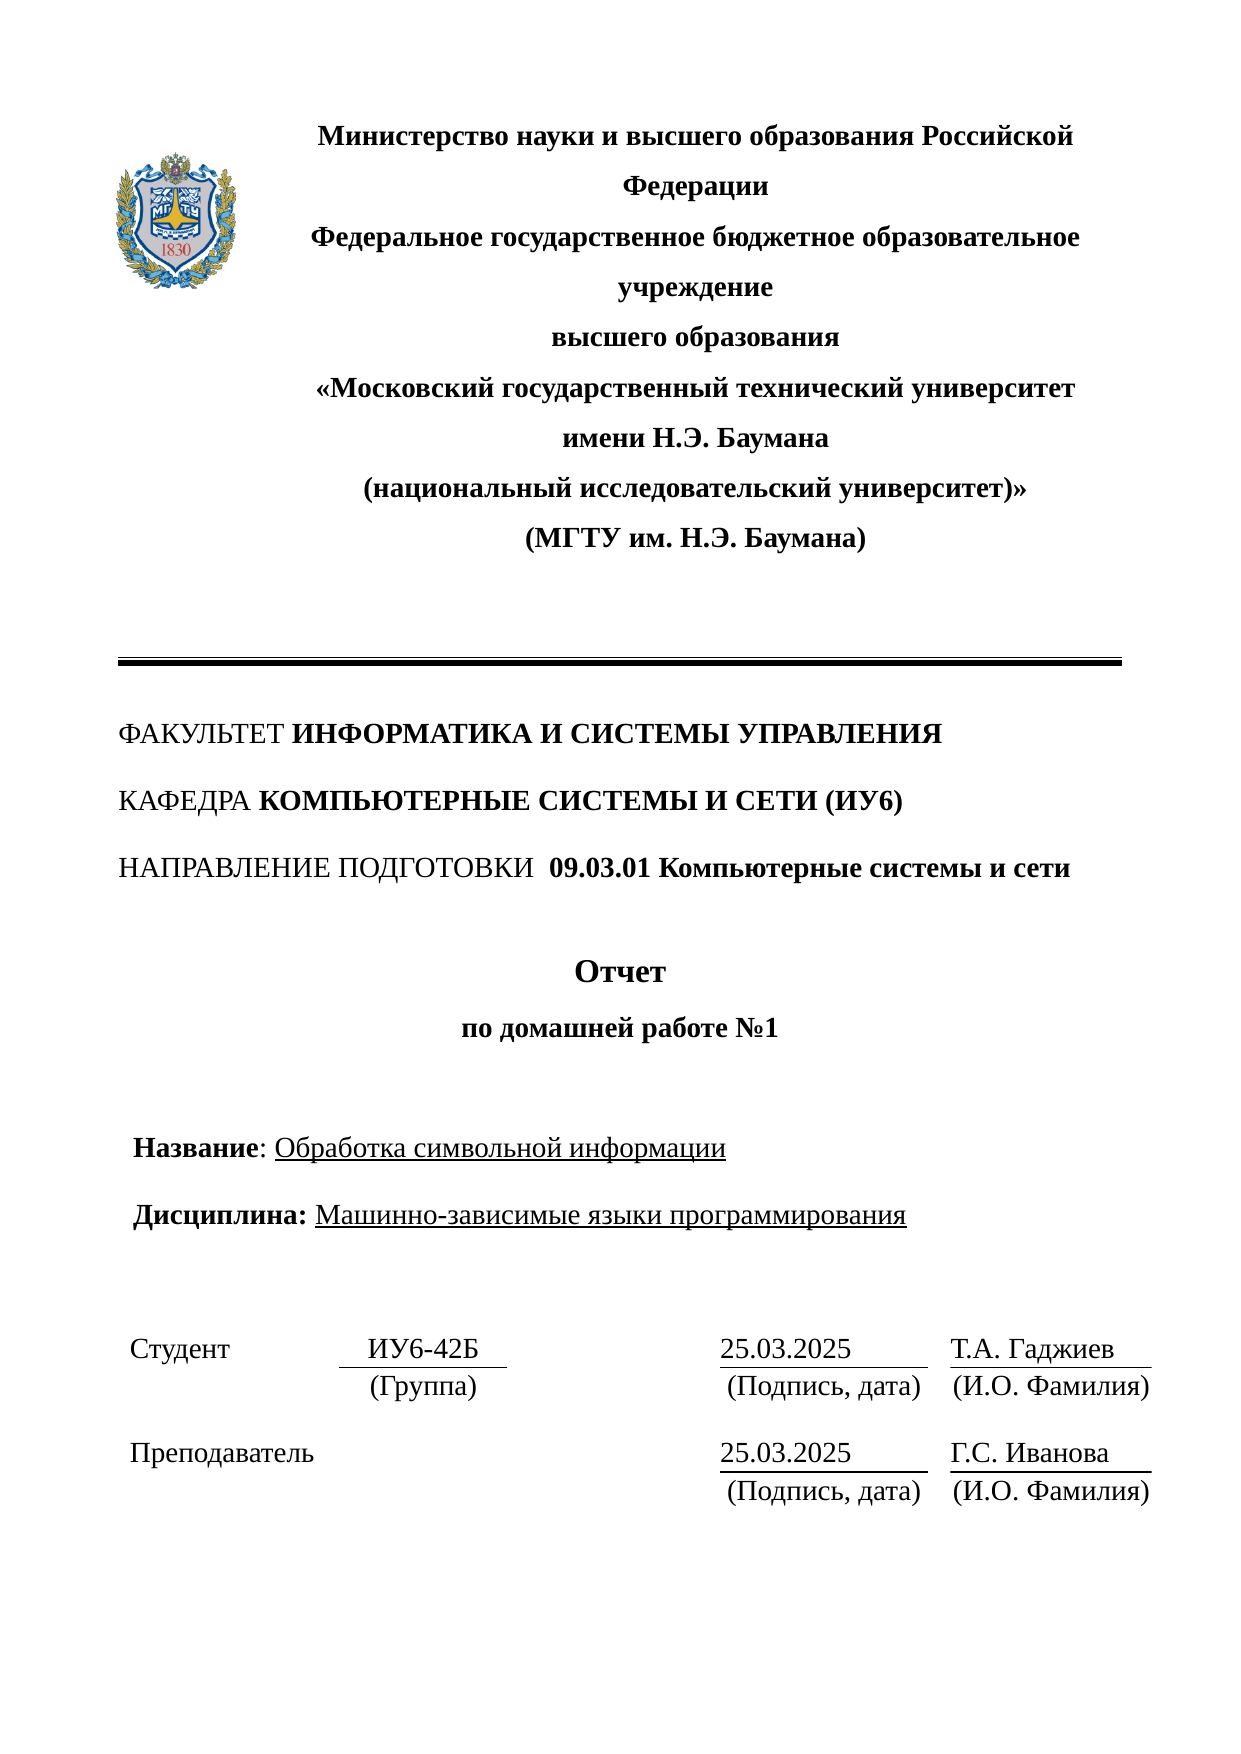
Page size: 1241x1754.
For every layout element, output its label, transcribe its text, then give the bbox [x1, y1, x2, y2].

table_header ИУ6-42Б [328, 1331, 519, 1368]
table_cell [118, 1473, 328, 1506]
table_cell (Подпись, дата) [709, 1473, 939, 1506]
text Дисциплина: Машинно-зависимые языки программирования [133, 1197, 1122, 1231]
text НАПРАВЛЕНИЕ ПОДГОТОВКИ 09.03.01 Компьютерные системы и сети [118, 851, 1122, 884]
picture [115, 152, 237, 289]
table_cell [118, 1402, 328, 1436]
table_cell [939, 1402, 1163, 1436]
table_header 25.03.2025 [709, 1331, 939, 1368]
table_header [107, 118, 254, 571]
table_cell 25.03.2025 [709, 1436, 939, 1473]
table_cell (Группа) [328, 1369, 519, 1402]
table_cell Г.С. Иванова [939, 1436, 1163, 1473]
table_cell (И.О. Фамилия) [939, 1473, 1163, 1506]
table_cell Преподаватель [118, 1436, 328, 1473]
table_header Министерство науки и высшего образования Российской Федерации Федеральное государственное бюджетное образовательное учреждение высшего образования «Московский государственный технический университет имени Н.Э. Баумана (национальный исследовательский университет)» (МГТУ им. Н.Э. Баумана) [254, 118, 1137, 571]
table_cell (И.О. Фамилия) [939, 1369, 1163, 1402]
table_cell [328, 1402, 519, 1436]
table_header [519, 1331, 709, 1368]
table_cell [118, 1369, 328, 1402]
text Отчет [118, 951, 1122, 989]
table_cell [328, 1473, 519, 1506]
table_cell [519, 1473, 709, 1506]
table_cell [519, 1436, 709, 1473]
table_header Студент [118, 1331, 328, 1368]
table_cell [519, 1369, 709, 1402]
table_cell [519, 1402, 709, 1436]
table_header Т.А. Гаджиев [939, 1331, 1163, 1368]
table_cell (Подпись, дата) [709, 1369, 939, 1402]
text по домашней работе №1 [118, 1010, 1122, 1043]
text ФАКУЛЬТЕТ Информатика и системы управления [118, 716, 1122, 750]
text КАФЕДРА Компьютерные системы и сети (ИУ6) [118, 783, 1122, 817]
table_cell [709, 1402, 939, 1436]
table_cell [328, 1436, 519, 1473]
text Название: Обработка символьной информации [133, 1130, 1122, 1164]
